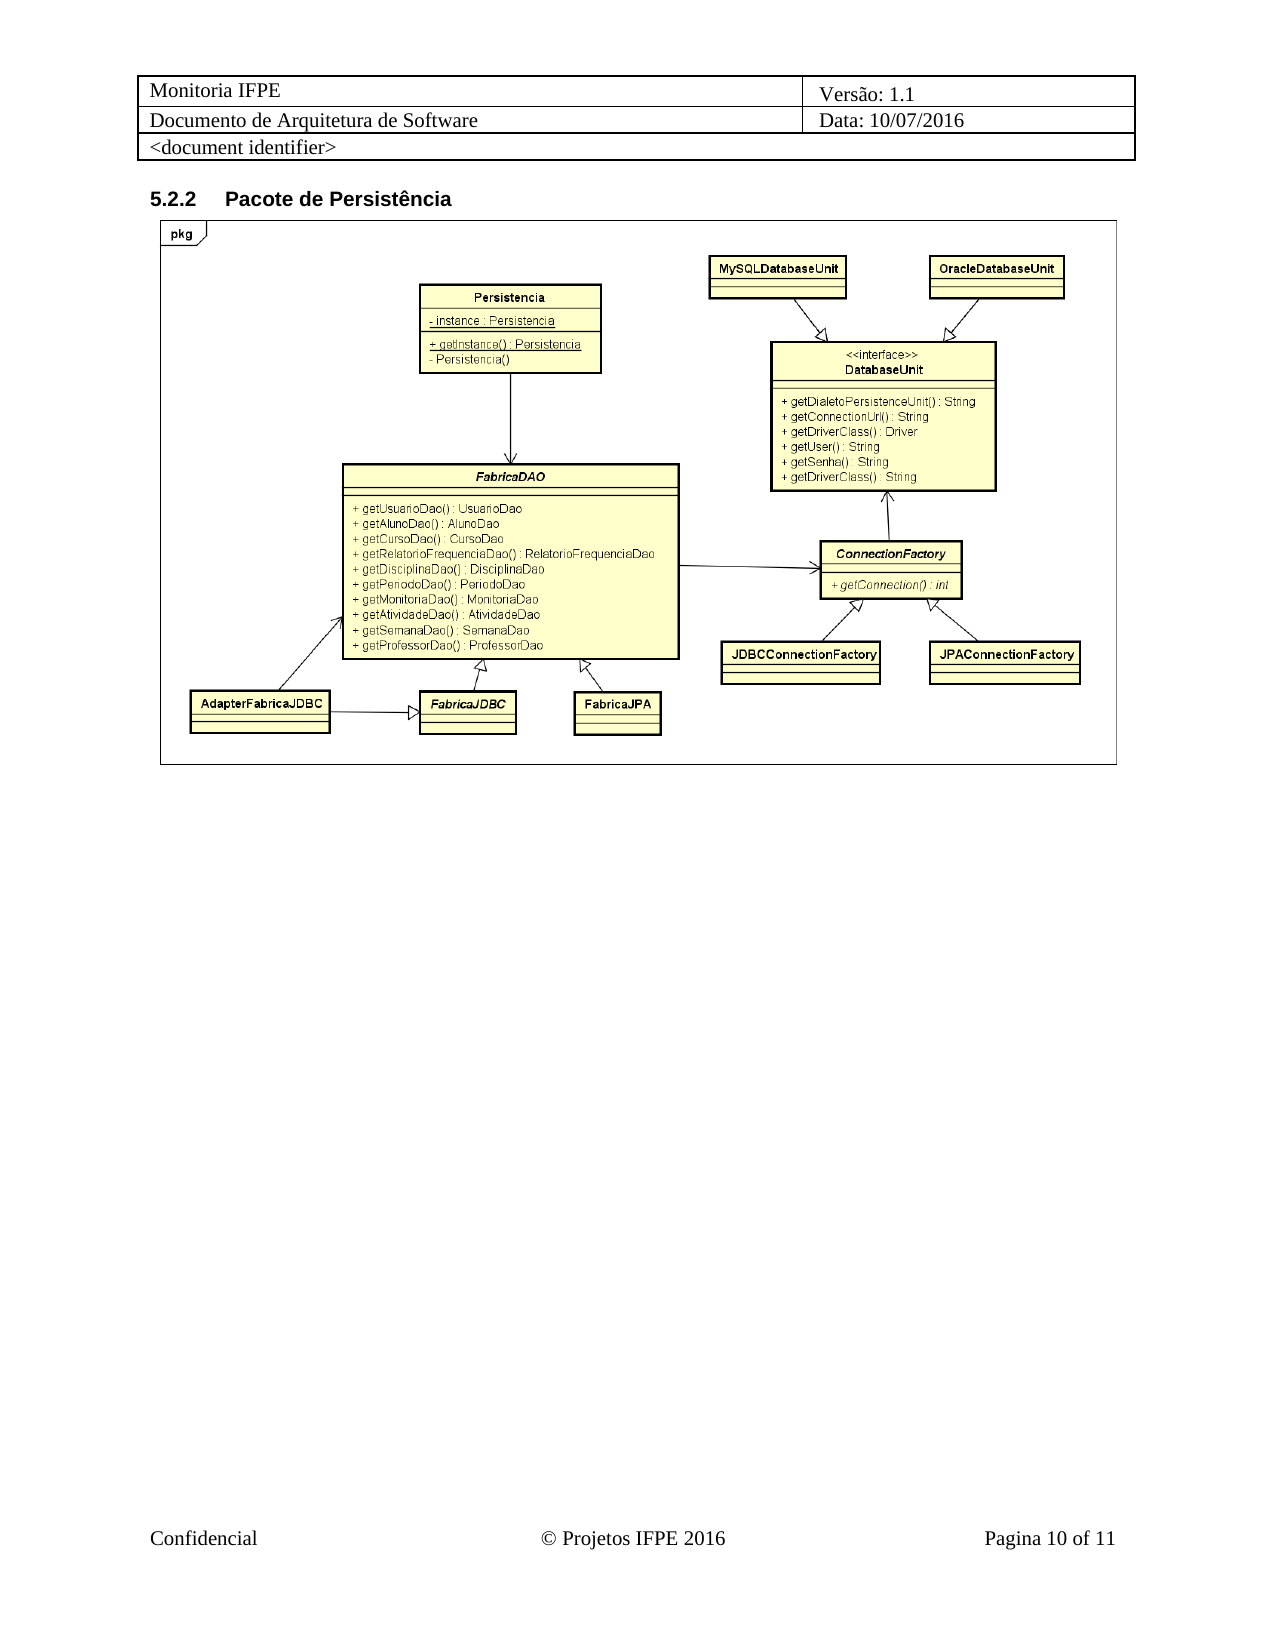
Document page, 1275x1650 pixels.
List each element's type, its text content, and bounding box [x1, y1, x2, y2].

list Pacote de Persistência [150, 185, 1125, 210]
picture [150, 210, 1125, 773]
